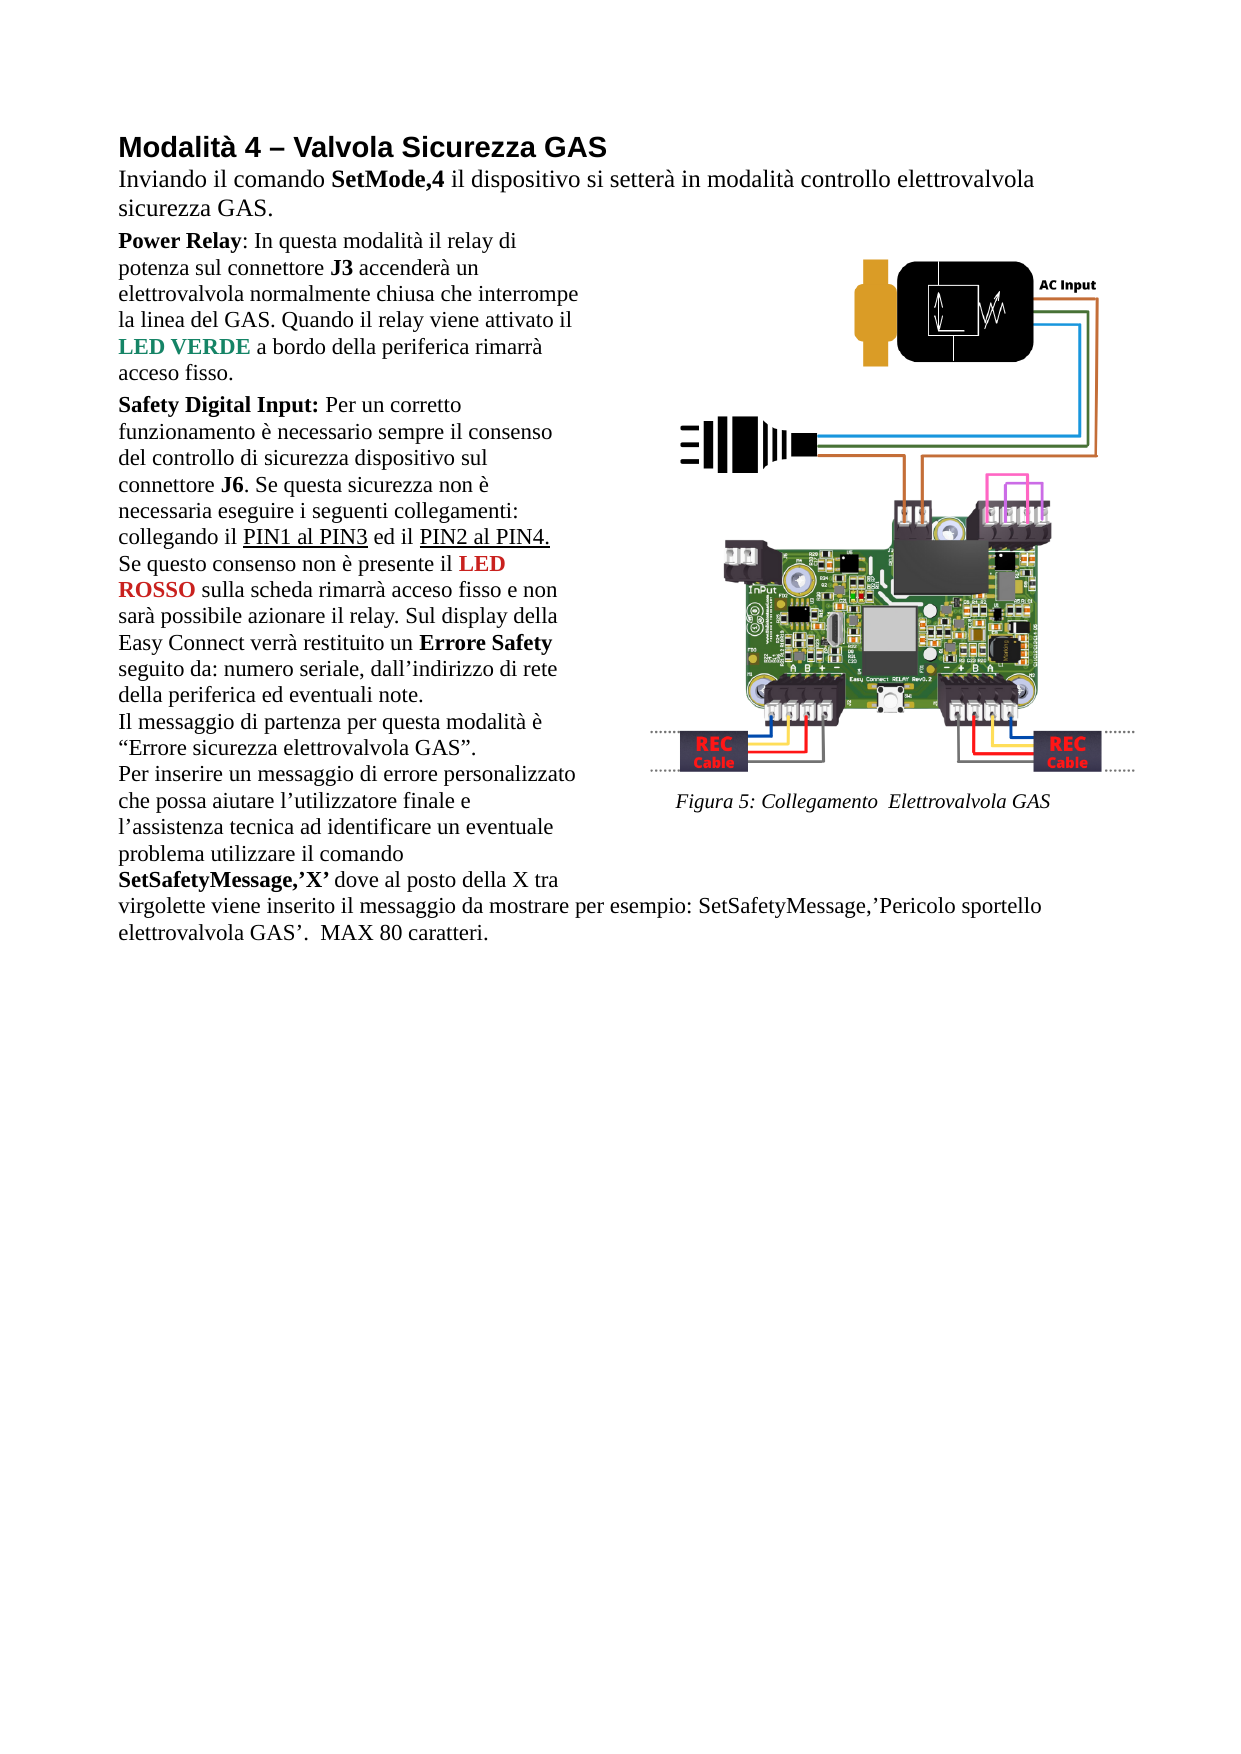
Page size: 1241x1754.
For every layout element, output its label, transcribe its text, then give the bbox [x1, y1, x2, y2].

text Inviando il comando SetMode,4 il dispositivo si setterà in modalità controllo elettrovalvola sicurezza GAS. [118, 164, 1116, 222]
text Power Relay: In questa modalità il relay di potenza sul connettore J3 accenderà un elettrovalvola normalmente chiusa che interrompe la linea del GAS. Quando il relay viene attivato il LED VERDE a bordo della periferica rimarrà acceso fisso. [118, 227, 639, 386]
text Figura 5: Collegamento Elettrovalvola GAS [582, 254, 1146, 813]
subtitle Modalità 4 – Valvola Sicurezza GAS [118, 130, 1122, 163]
text [582, 813, 1146, 873]
picture [639, 207, 1164, 789]
text Safety Digital Input: Per un corretto funzionamento è necessario sempre il consenso del controllo di sicurezza dispositivo sul connettore J6. Se questa sicurezza non è necessaria eseguire i seguenti collegamenti: collegando il PIN1 al PIN3 ed il PIN2 al PIN4. Se questo consenso non è presente il LED ROSSO sulla scheda rimarrà acceso fisso e non sarà possibile azionare il relay. Sul display della Easy Connect verrà restituito un Errore Safety seguito da: numero seriale, dall’indirizzo di rete della periferica ed eventuali note. Il messaggio di partenza per questa modalità è “Errore sicurezza elettrovalvola GAS”. Per inserire un messaggio di errore personalizzato che possa aiutare l’utilizzatore finale e l’assistenza tecnica ad identificare un eventuale problema utilizzare il comando SetSafetyMessage,’X’ dove al posto della X tra virgolette viene inserito il messaggio da mostrare per esempio: SetSafetyMessage,’Pericolo sportello elettrovalvola GAS’. MAX 80 caratteri. [118, 392, 1116, 945]
